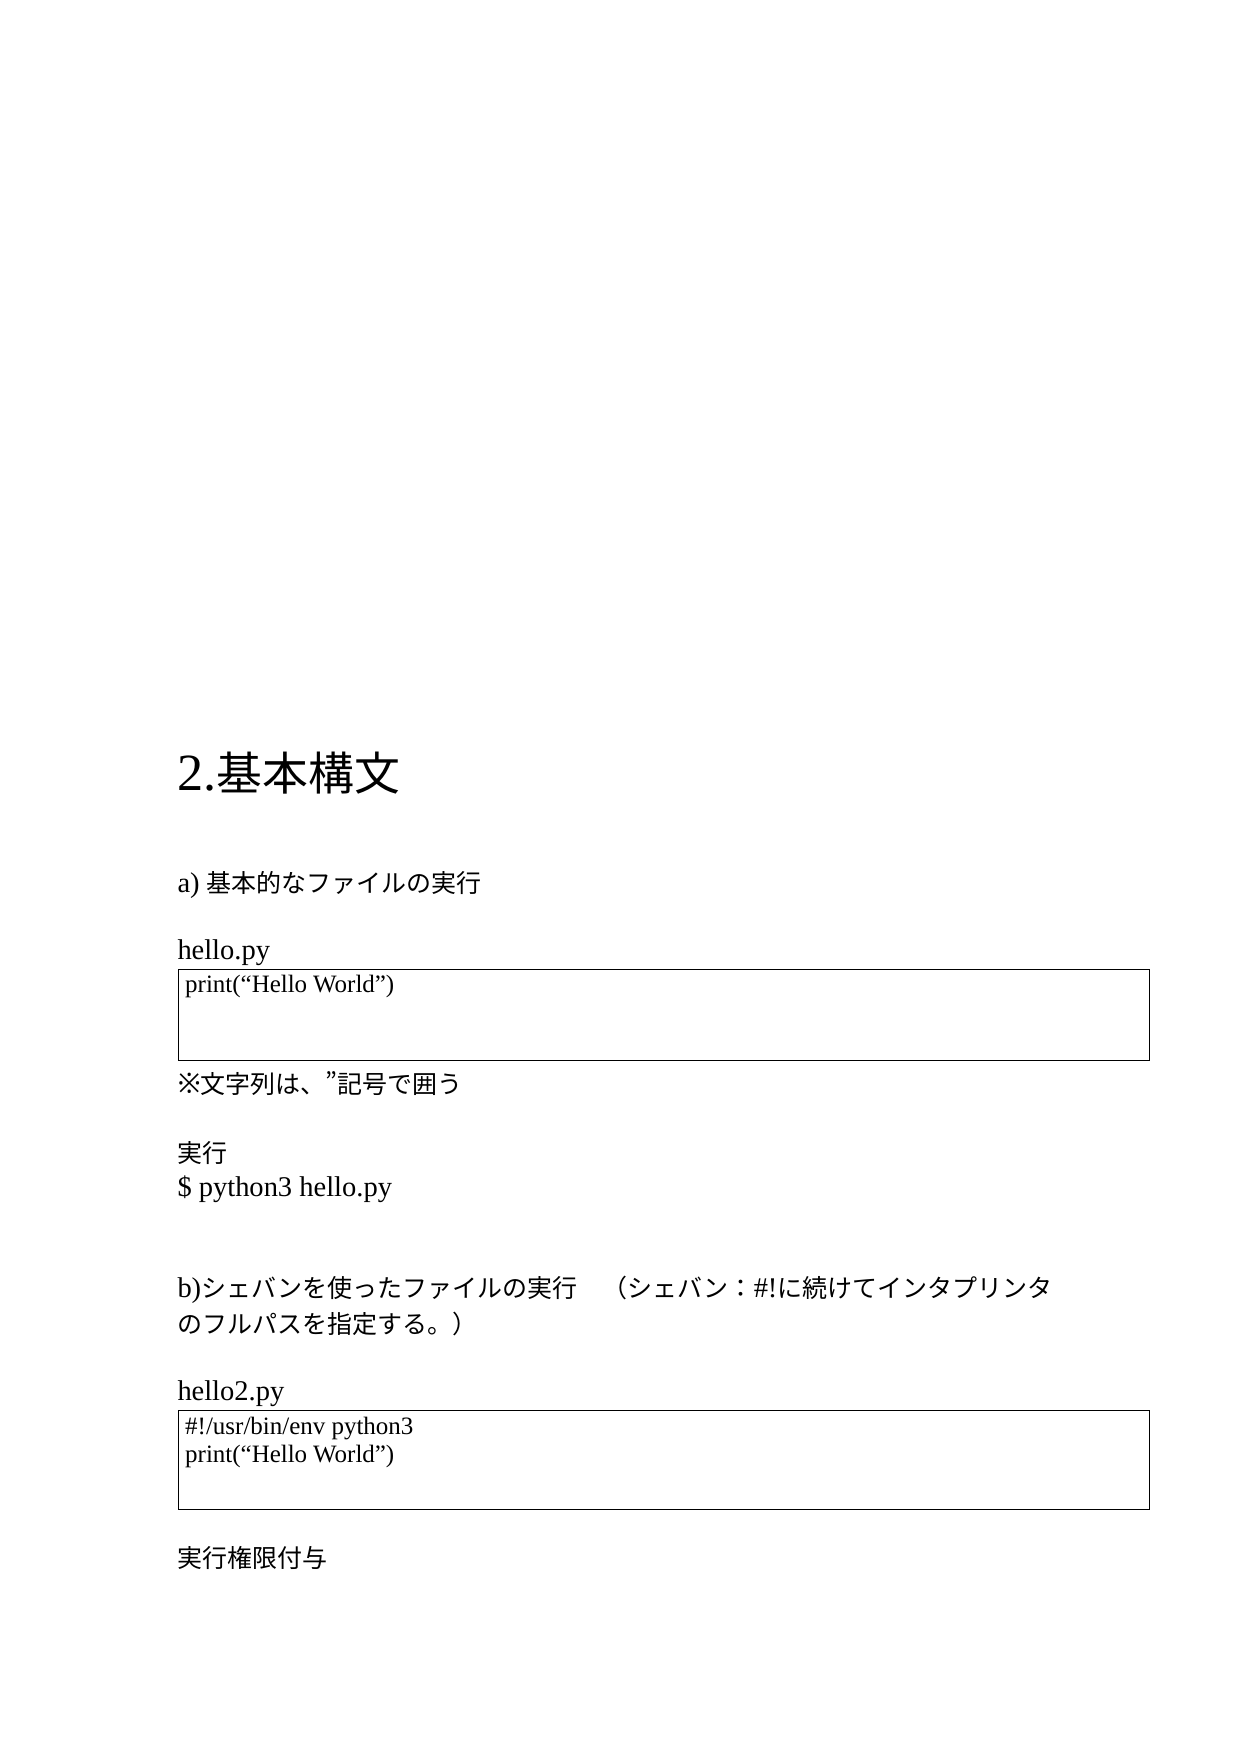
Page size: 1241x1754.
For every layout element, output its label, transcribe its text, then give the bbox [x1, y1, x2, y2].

text a) 基本的なファイルの実行 [177, 863, 1063, 899]
text ※文字列は、”記号で囲う [177, 1064, 1063, 1100]
text hello.py [177, 932, 1063, 965]
text 実行 [177, 1133, 1063, 1169]
text $ python3 hello.py [177, 1169, 1063, 1202]
text hello2.py [177, 1374, 1063, 1407]
text b)シェバンを使ったファイルの実行 （シェバン：#!に続けてインタプリンタのフルパスを指定する。） [177, 1268, 1063, 1341]
text 実行権限付与 [177, 1538, 1063, 1574]
text 2.基本構文 [177, 737, 1063, 803]
